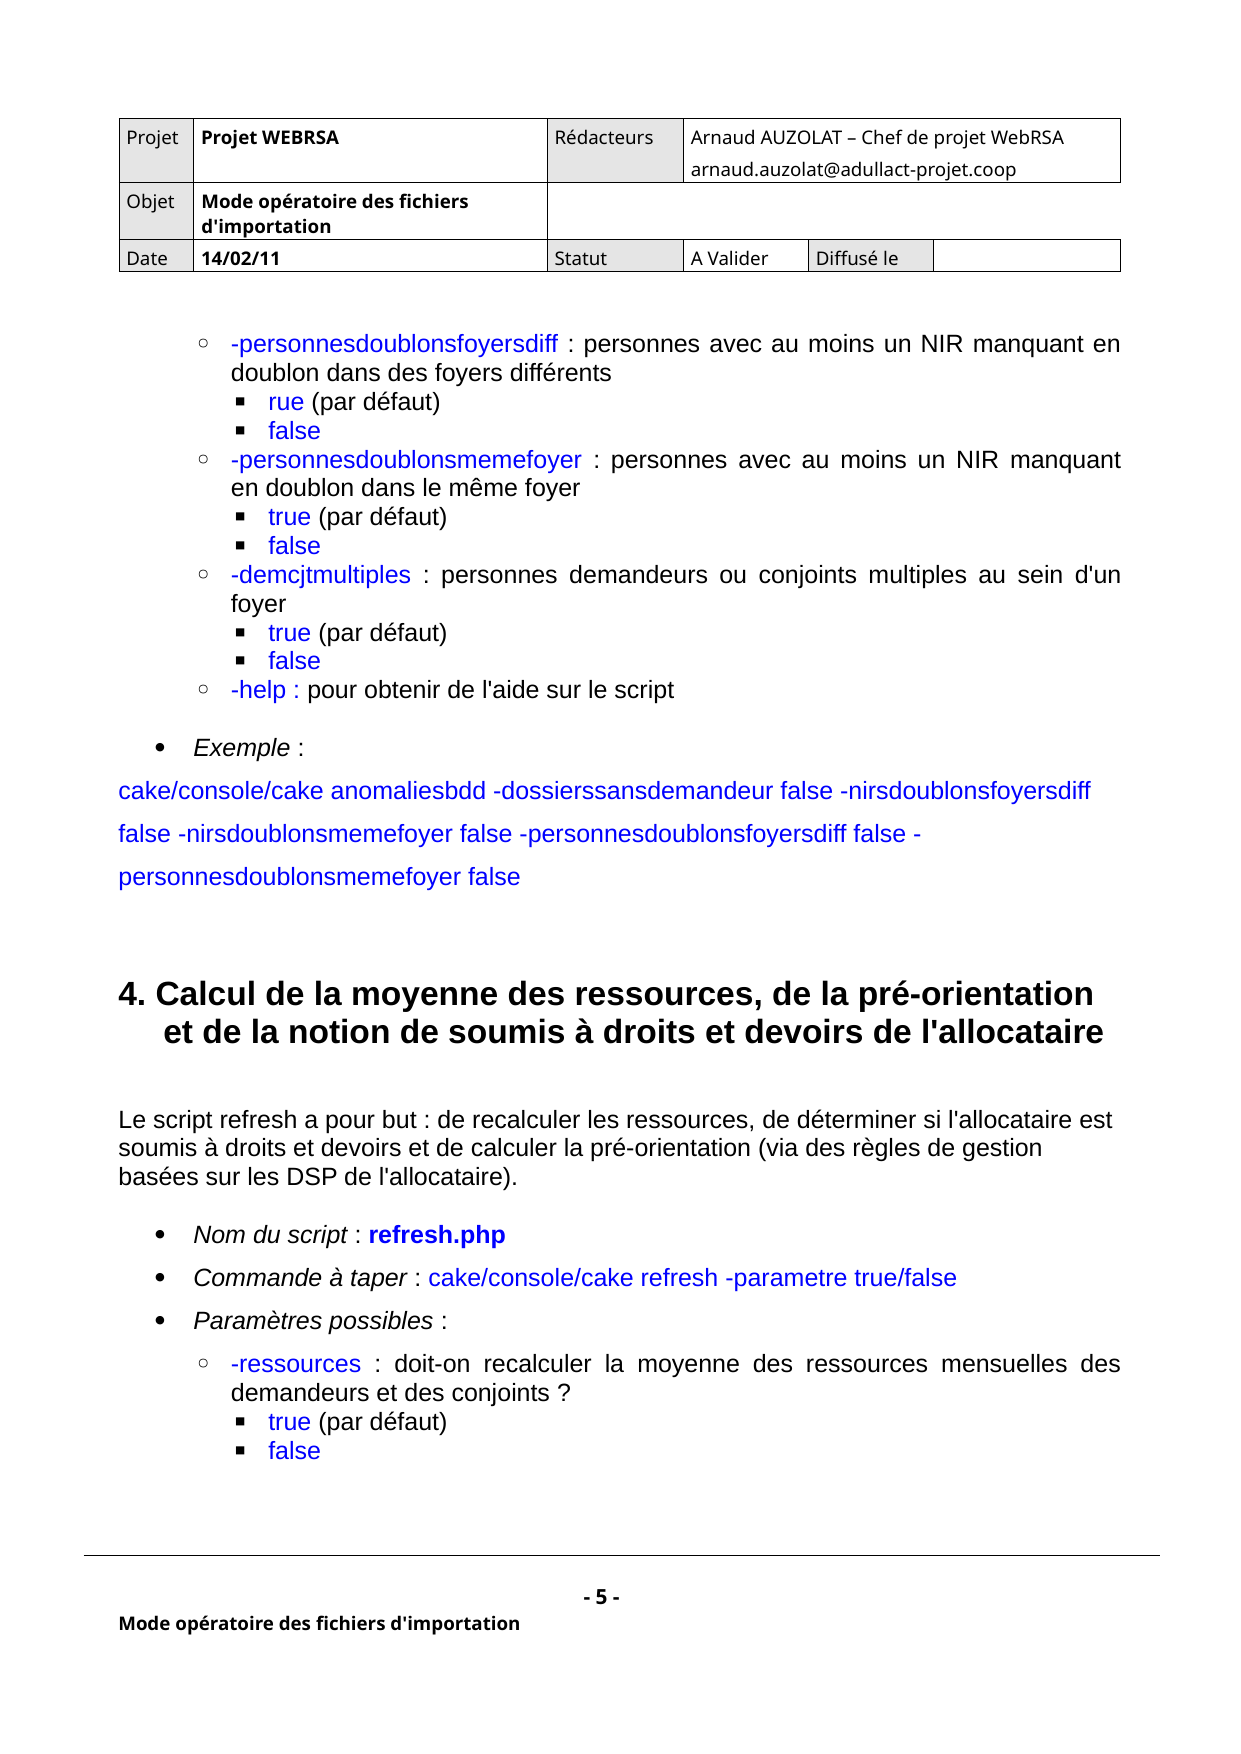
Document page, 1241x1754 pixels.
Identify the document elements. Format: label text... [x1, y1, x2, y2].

list Exemple : [156, 733, 1122, 762]
subtitle 4. Calcul de la moyenne des ressources, de la pré-orientation et de la notion de soumis à droits et devoirs de l'allocataire [118, 973, 1122, 1051]
list true (par défaut) [231, 617, 1122, 646]
text Le script refresh a pour but : de recalculer les ressources, de déterminer si l'allocataire est soumis à droits et devoirs et de calculer la pré-orientation (via des règles de gestion basées sur les DSP de l'allocataire). [118, 1104, 1122, 1191]
list Commande à taper : cake/console/cake refresh -parametre true/false [156, 1263, 1122, 1292]
list false [231, 531, 1122, 560]
list -personnesdoublonsmemefoyer : personnes avec au moins un NIR manquant en doublon dans le même foyer [193, 444, 1122, 502]
list true (par défaut) [231, 502, 1122, 531]
list false [231, 1436, 1122, 1464]
list Nom du script : refresh.php [156, 1219, 1122, 1248]
text cake/console/cake anomaliesbdd -dossierssansdemandeur false -nirsdoublonsfoyersdiff false -nirsdoublonsmemefoyer false -personnesdoublonsfoyersdiff false -personnesdoublonsmemefoyer false [118, 776, 1122, 891]
list true (par défaut) [231, 1407, 1122, 1436]
list rue (par défaut) [231, 387, 1122, 416]
list -personnesdoublonsfoyersdiff : personnes avec au moins un NIR manquant en doublon dans des foyers différents [193, 329, 1122, 387]
list -ressources : doit-on recalculer la moyenne des ressources mensuelles des demandeurs et des conjoints ? [193, 1349, 1122, 1407]
list Paramètres possibles : [156, 1306, 1122, 1335]
list -demcjtmultiples : personnes demandeurs ou conjoints multiples au sein d'un foyer [193, 560, 1122, 617]
list -help : pour obtenir de l'aide sur le script [193, 675, 1122, 704]
list false [231, 646, 1122, 675]
list false [231, 416, 1122, 444]
